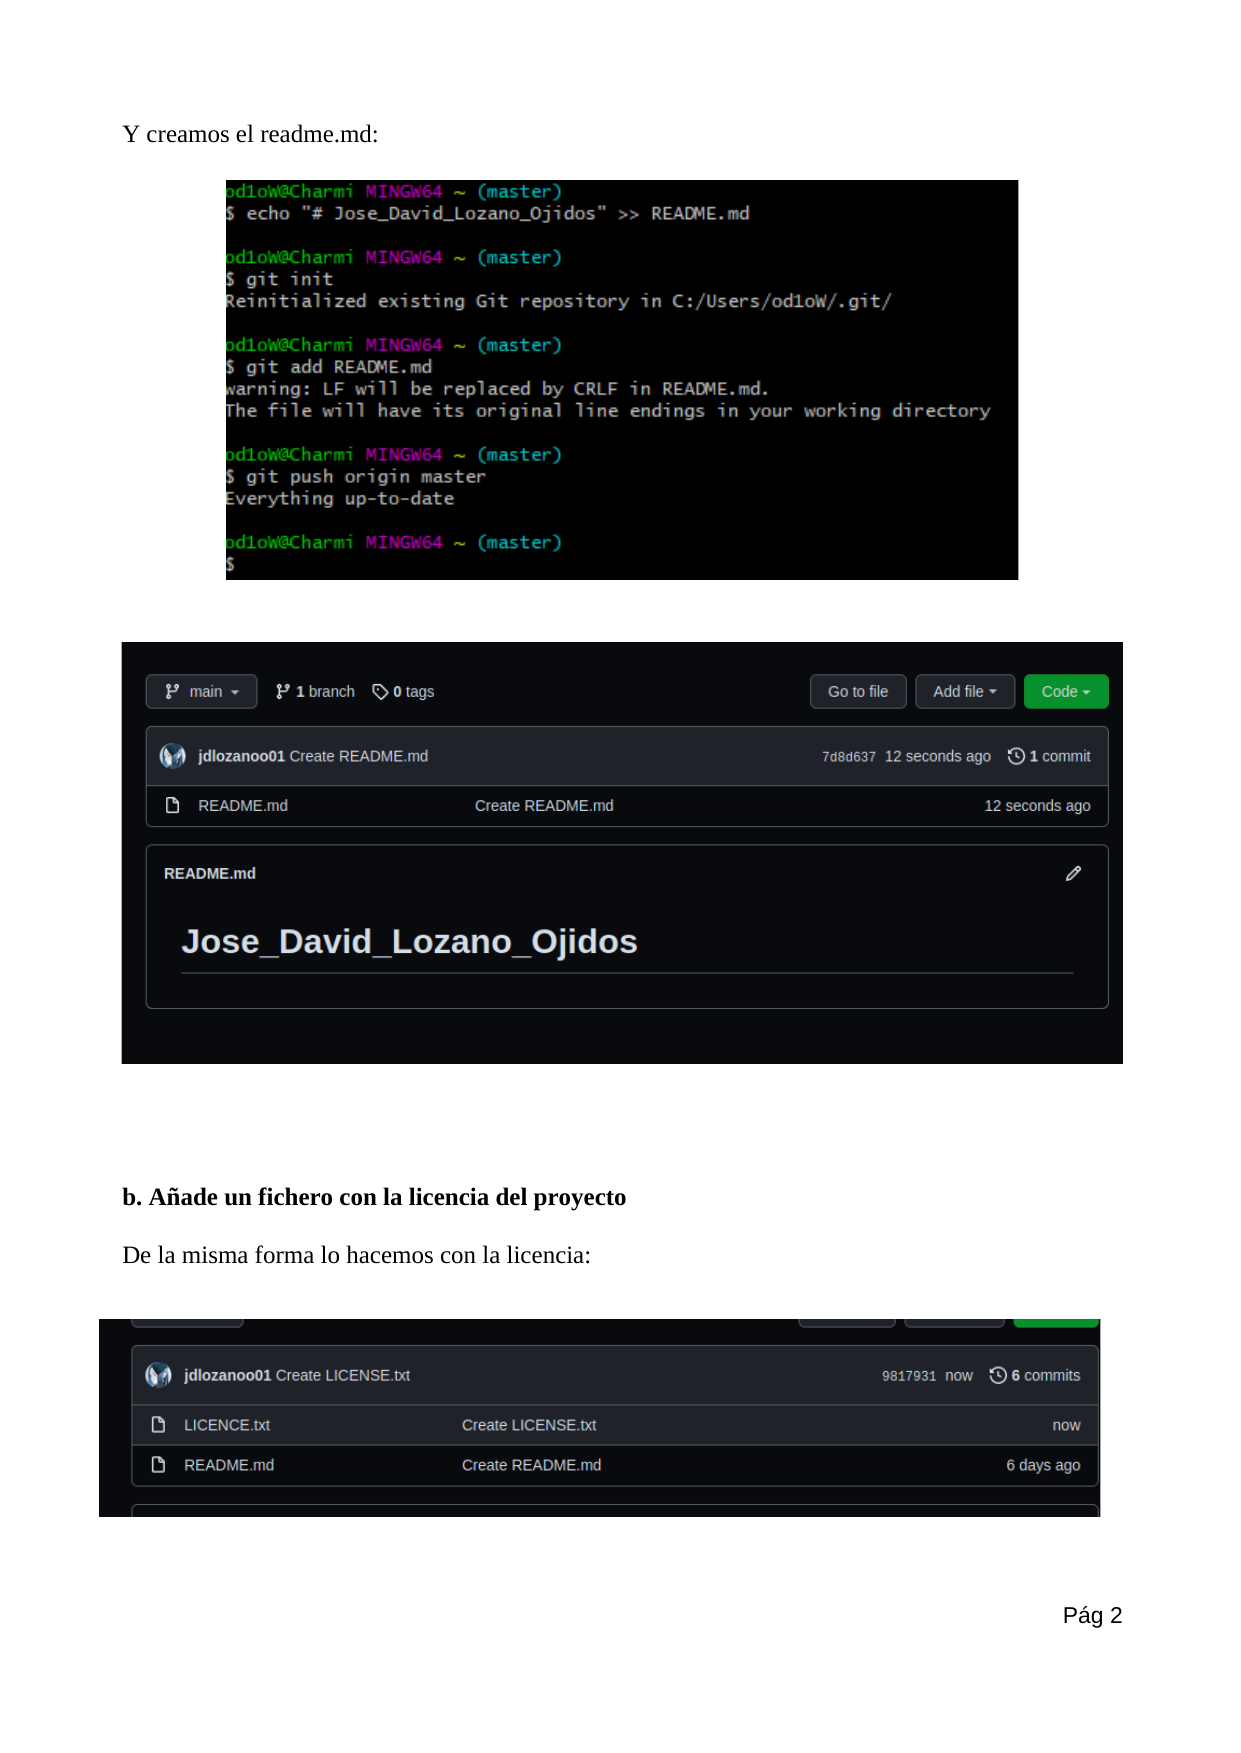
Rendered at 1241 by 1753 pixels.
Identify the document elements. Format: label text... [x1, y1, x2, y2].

picture [99, 1319, 1101, 1517]
text De la misma forma lo hacemos con la licencia: [119, 1240, 1120, 1269]
picture [121, 642, 1123, 1064]
picture [226, 180, 1019, 580]
text b. Añade un fichero con la licencia del proyecto [119, 1182, 1120, 1211]
text Y creamos el readme.md: [119, 119, 1120, 148]
